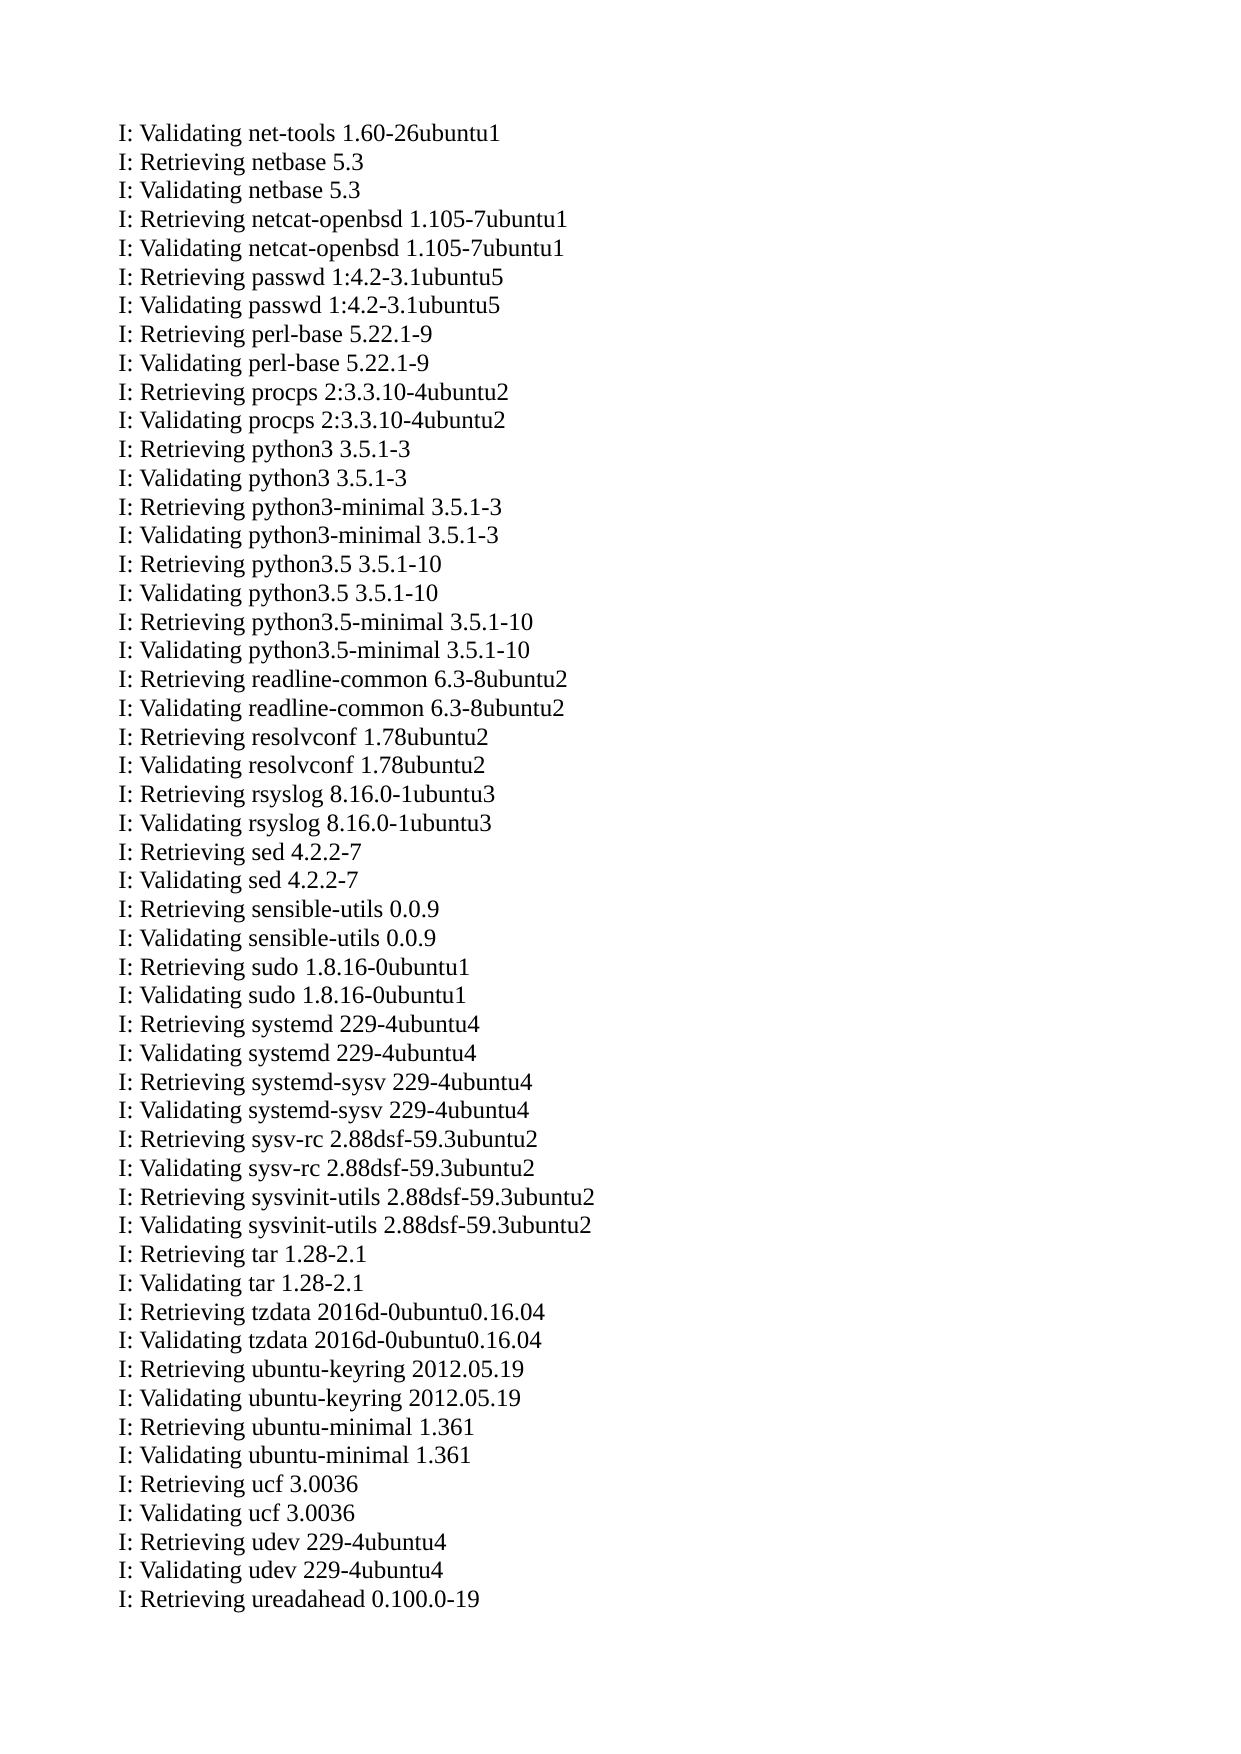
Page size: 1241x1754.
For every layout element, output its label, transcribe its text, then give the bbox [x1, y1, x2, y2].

text I: Validating python3 3.5.1-3 [118, 463, 1122, 492]
text I: Retrieving netbase 5.3 [118, 147, 1122, 176]
text I: Validating sed 4.2.2-7 [118, 866, 1122, 894]
text I: Validating readline-common 6.3-8ubuntu2 [118, 693, 1122, 722]
text I: Validating sensible-utils 0.0.9 [118, 923, 1122, 952]
text I: Retrieving perl-base 5.22.1-9 [118, 319, 1122, 348]
text I: Retrieving udev 229-4ubuntu4 [118, 1527, 1122, 1556]
text I: Validating python3.5-minimal 3.5.1-10 [118, 636, 1122, 664]
text I: Validating netbase 5.3 [118, 176, 1122, 204]
text I: Retrieving ubuntu-keyring 2012.05.19 [118, 1354, 1122, 1383]
text I: Validating ucf 3.0036 [118, 1498, 1122, 1527]
text I: Retrieving python3.5-minimal 3.5.1-10 [118, 607, 1122, 636]
text I: Validating udev 229-4ubuntu4 [118, 1556, 1122, 1584]
text I: Validating ubuntu-minimal 1.361 [118, 1441, 1122, 1469]
text I: Validating tar 1.28-2.1 [118, 1268, 1122, 1297]
text I: Retrieving procps 2:3.3.10-4ubuntu2 [118, 377, 1122, 406]
text I: Validating perl-base 5.22.1-9 [118, 348, 1122, 377]
text I: Retrieving systemd 229-4ubuntu4 [118, 1009, 1122, 1038]
text I: Retrieving python3-minimal 3.5.1-3 [118, 492, 1122, 521]
text I: Validating ubuntu-keyring 2012.05.19 [118, 1383, 1122, 1412]
text I: Retrieving tzdata 2016d-0ubuntu0.16.04 [118, 1297, 1122, 1326]
text I: Retrieving sensible-utils 0.0.9 [118, 894, 1122, 923]
text I: Validating systemd-sysv 229-4ubuntu4 [118, 1096, 1122, 1124]
text I: Retrieving python3 3.5.1-3 [118, 434, 1122, 463]
text I: Validating net-tools 1.60-26ubuntu1 [118, 118, 1122, 147]
text I: Validating procps 2:3.3.10-4ubuntu2 [118, 406, 1122, 434]
text I: Retrieving rsyslog 8.16.0-1ubuntu3 [118, 779, 1122, 808]
text I: Validating sudo 1.8.16-0ubuntu1 [118, 981, 1122, 1009]
text I: Validating rsyslog 8.16.0-1ubuntu3 [118, 808, 1122, 837]
text I: Validating resolvconf 1.78ubuntu2 [118, 751, 1122, 779]
text I: Validating netcat-openbsd 1.105-7ubuntu1 [118, 233, 1122, 262]
text I: Retrieving ucf 3.0036 [118, 1469, 1122, 1498]
text I: Retrieving ubuntu-minimal 1.361 [118, 1412, 1122, 1441]
text I: Retrieving resolvconf 1.78ubuntu2 [118, 722, 1122, 751]
text I: Retrieving ureadahead 0.100.0-19 [118, 1584, 1122, 1613]
text I: Retrieving python3.5 3.5.1-10 [118, 549, 1122, 578]
text I: Validating systemd 229-4ubuntu4 [118, 1038, 1122, 1067]
text I: Validating tzdata 2016d-0ubuntu0.16.04 [118, 1326, 1122, 1354]
text I: Validating sysvinit-utils 2.88dsf-59.3ubuntu2 [118, 1211, 1122, 1239]
text I: Validating sysv-rc 2.88dsf-59.3ubuntu2 [118, 1153, 1122, 1182]
text I: Retrieving sysv-rc 2.88dsf-59.3ubuntu2 [118, 1124, 1122, 1153]
text I: Retrieving sed 4.2.2-7 [118, 837, 1122, 866]
text I: Validating passwd 1:4.2-3.1ubuntu5 [118, 291, 1122, 319]
text I: Retrieving passwd 1:4.2-3.1ubuntu5 [118, 262, 1122, 291]
text I: Validating python3-minimal 3.5.1-3 [118, 521, 1122, 549]
text I: Retrieving sysvinit-utils 2.88dsf-59.3ubuntu2 [118, 1182, 1122, 1211]
text I: Retrieving sudo 1.8.16-0ubuntu1 [118, 952, 1122, 981]
text I: Retrieving systemd-sysv 229-4ubuntu4 [118, 1067, 1122, 1096]
text I: Retrieving tar 1.28-2.1 [118, 1239, 1122, 1268]
text I: Validating python3.5 3.5.1-10 [118, 578, 1122, 607]
text I: Retrieving netcat-openbsd 1.105-7ubuntu1 [118, 204, 1122, 233]
text I: Retrieving readline-common 6.3-8ubuntu2 [118, 664, 1122, 693]
